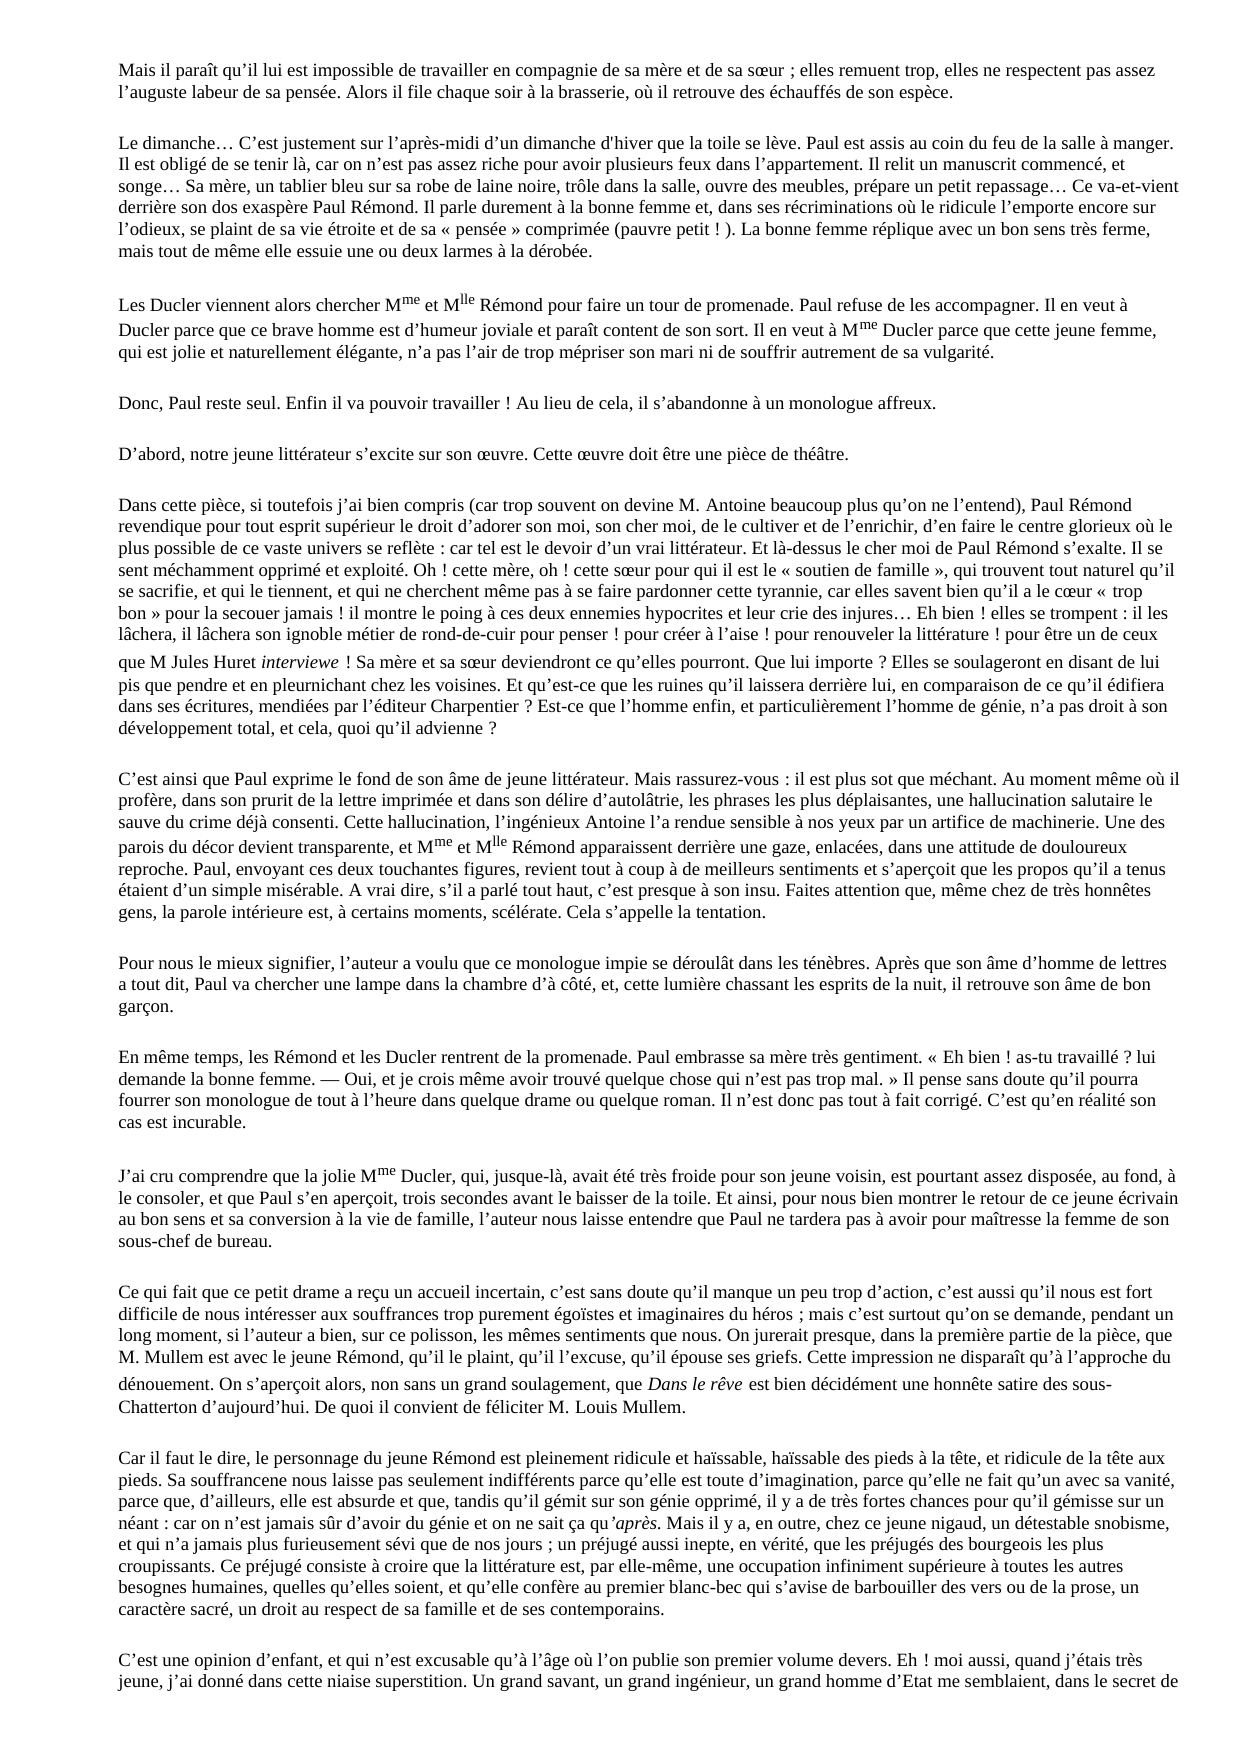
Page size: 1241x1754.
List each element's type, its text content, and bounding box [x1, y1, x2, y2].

text Donc, Paul reste seul. Enfin il va pouvoir travailler ! Au lieu de cela, il s’abandonne à un monologue affreux. [118, 392, 1181, 413]
text Dans cette pièce, si toutefois j’ai bien compris (car trop souvent on devine M. Antoine beaucoup plus qu’on ne l’entend), Paul Rémond revendique pour tout esprit supérieur le droit d’adorer son moi, son cher moi, de le cultiver et de l’enrichir, d’en faire le centre glorieux où le plus possible de ce vaste univers se reflète : car tel est le devoir d’un vrai littérateur. Et là-dessus le cher moi de Paul Rémond s’exalte. Il se sent méchamment opprimé et exploité. Oh ! cette mère, oh ! cette sœur pour qui il est le « soutien de famille », qui trouvent tout naturel qu’il se sacrifie, et qui le tiennent, et qui ne cherchent même pas à se faire pardonner cette tyrannie, car elles savent bien qu’il a le cœur « trop bon » pour la secouer jamais ! il montre le poing à ces deux ennemies hypocrites et leur crie des injures… Eh bien ! elles se trompent : il les lâchera, il lâchera son ignoble métier de rond-de-cuir pour penser ! pour créer à l’aise ! pour renouveler la littérature ! pour être un de ceux que M Jules Huret interviewe ! Sa mère et sa sœur deviendront ce qu’elles pourront. Que lui importe ? Elles se soulageront en disant de lui pis que pendre et en pleurnichant chez les voisines. Et qu’est-ce que les ruines qu’il laissera derrière lui, en comparaison de ce qu’il édifiera dans ses écritures, mendiées par l’éditeur Charpentier ? Est-ce que l’homme enfin, et particulièrement l’homme de génie, n’a pas droit à son développement total, et cela, quoi qu’il advienne ? [118, 494, 1181, 738]
text Mais il paraît qu’il lui est impossible de travailler en compagnie de sa mère et de sa sœur ; elles remuent trop, elles ne respectent pas assez l’auguste labeur de sa pensée. Alors il file chaque soir à la brasserie, où il retrouve des échauffés de son espèce. [118, 59, 1181, 102]
text En même temps, les Rémond et les Ducler rentrent de la promenade. Paul embrasse sa mère très gentiment. « Eh bien ! as-tu travaillé ? lui demande la bonne femme. — Oui, et je crois même avoir trouvé quelque chose qui n’est pas trop mal. » Il pense sans doute qu’il pourra fourrer son monologue de tout à l’heure dans quelque drame ou quelque roman. Il n’est donc pas tout à fait corrigé. C’est qu’en réalité son cas est incurable. [118, 1046, 1181, 1132]
text Les Ducler viennent alors chercher Mme et Mlle Rémond pour faire un tour de promenade. Paul refuse de les accompagner. Il en veut à Ducler parce que ce brave homme est d’humeur joviale et paraît content de son sort. Il en veut à Mme Ducler parce que cette jeune femme, qui est jolie et naturellement élégante, n’a pas l’air de trop mépriser son mari ni de souffrir autrement de sa vulgarité. [118, 291, 1181, 362]
text C’est une opinion d’enfant, et qui n’est excusable qu’à l’âge où l’on publie son premier volume devers. Eh ! moi aussi, quand j’étais très jeune, j’ai donné dans cette niaise superstition. Un grand savant, un grand ingénieur, un grand homme d’Etat me semblaient, dans le secret de [118, 1649, 1181, 1692]
text C’est ainsi que Paul exprime le fond de son âme de jeune littérateur. Mais rassurez-vous : il est plus sot que méchant. Au moment même où il profère, dans son prurit de la lettre imprimée et dans son délire d’autolâtrie, les phrases les plus déplaisantes, une hallucination salutaire le sauve du crime déjà consenti. Cette hallucination, l’ingénieux Antoine l’a rendue sensible à nos yeux par un artifice de machinerie. Une des parois du décor devient transparente, et Mme et Mlle Rémond apparaissent derrière une gaze, enlacées, dans une attitude de douloureux reproche. Paul, envoyant ces deux touchantes figures, revient tout à coup à de meilleurs sentiments et s’aperçoit que les propos qu’il a tenus étaient d’un simple misérable. A vrai dire, s’il a parlé tout haut, c’est presque à son insu. Faites attention que, même chez de très honnêtes gens, la parole intérieure est, à certains moments, scélérate. Cela s’appelle la tentation. [118, 768, 1181, 922]
text Ce qui fait que ce petit drame a reçu un accueil incertain, c’est sans doute qu’il manque un peu trop d’action, c’est aussi qu’il nous est fort difficile de nous intéresser aux souffrances trop purement égoïstes et imaginaires du héros ; mais c’est surtout qu’on se demande, pendant un long moment, si l’auteur a bien, sur ce polisson, les mêmes sentiments que nous. On jurerait presque, dans la première partie de la pièce, que M. Mullem est avec le jeune Rémond, qu’il le plaint, qu’il l’excuse, qu’il épouse ses griefs. Cette impression ne disparaît qu’à l’approche du dénouement. On s’aperçoit alors, non sans un grand soulagement, que Dans le rêve est bien décidément une honnête satire des sous-Chatterton d’aujourd’hui. De quoi il convient de féliciter M. Louis Mullem. [118, 1281, 1181, 1417]
text Le dimanche… C’est justement sur l’après-midi d’un dimanche d'hiver que la toile se lève. Paul est assis au coin du feu de la salle à manger. Il est obligé de se tenir là, car on n’est pas assez riche pour avoir plusieurs feux dans l’appartement. Il relit un manuscrit commencé, et songe… Sa mère, un tablier bleu sur sa robe de laine noire, trôle dans la salle, ouvre des meubles, prépare un petit repassage… Ce va-et-vient derrière son dos exaspère Paul Rémond. Il parle durement à la bonne femme et, dans ses récriminations où le ridicule l’emporte encore sur l’odieux, se plaint de sa vie étroite et de sa « pensée » comprimée (pauvre petit ! ). La bonne femme réplique avec un bon sens très ferme, mais tout de même elle essuie une ou deux larmes à la dérobée. [118, 132, 1181, 261]
text D’abord, notre jeune littérateur s’excite sur son œuvre. Cette œuvre doit être une pièce de théâtre. [118, 443, 1181, 464]
text Car il faut le dire, le personnage du jeune Rémond est pleinement ridicule et haïssable, haïssable des pieds à la tête, et ridicule de la tête aux pieds. Sa souffrancene nous laisse pas seulement indifférents parce qu’elle est toute d’imagination, parce qu’elle ne fait qu’un avec sa vanité, parce que, d’ailleurs, elle est absurde et que, tandis qu’il gémit sur son génie opprimé, il y a de très fortes chances pour qu’il gémisse sur un néant : car on n’est jamais sûr d’avoir du génie et on ne sait ça qu’après. Mais il y a, en outre, chez ce jeune nigaud, un détestable snobisme, et qui n’a jamais plus furieusement sévi que de nos jours ; un préjugé aussi inepte, en vérité, que les préjugés des bourgeois les plus croupissants. Ce préjugé consiste à croire que la littérature est, par elle-même, une occupation infiniment supérieure à toutes les autres besognes humaines, quelles qu’elles soient, et qu’elle confère au premier blanc-bec qui s’avise de barbouiller des vers ou de la prose, un caractère sacré, un droit au respect de sa famille et de ses contemporains. [118, 1447, 1181, 1619]
text J’ai cru comprendre que la jolie Mme Ducler, qui, jusque-là, avait été très froide pour son jeune voisin, est pourtant assez disposée, au fond, à le consoler, et que Paul s’en aperçoit, trois secondes avant le baisser de la toile. Et ainsi, pour nous bien montrer le retour de ce jeune écrivain au bon sens et sa conversion à la vie de famille, l’auteur nous laisse entendre que Paul ne tardera pas à avoir pour maîtresse la femme de son sous-chef de bureau. [118, 1162, 1181, 1251]
text Pour nous le mieux signifier, l’auteur a voulu que ce monologue impie se déroulât dans les ténèbres. Après que son âme d’homme de lettres a tout dit, Paul va chercher une lampe dans la chambre d’à côté, et, cette lumière chassant les esprits de la nuit, il retrouve son âme de bon garçon. [118, 952, 1181, 1016]
